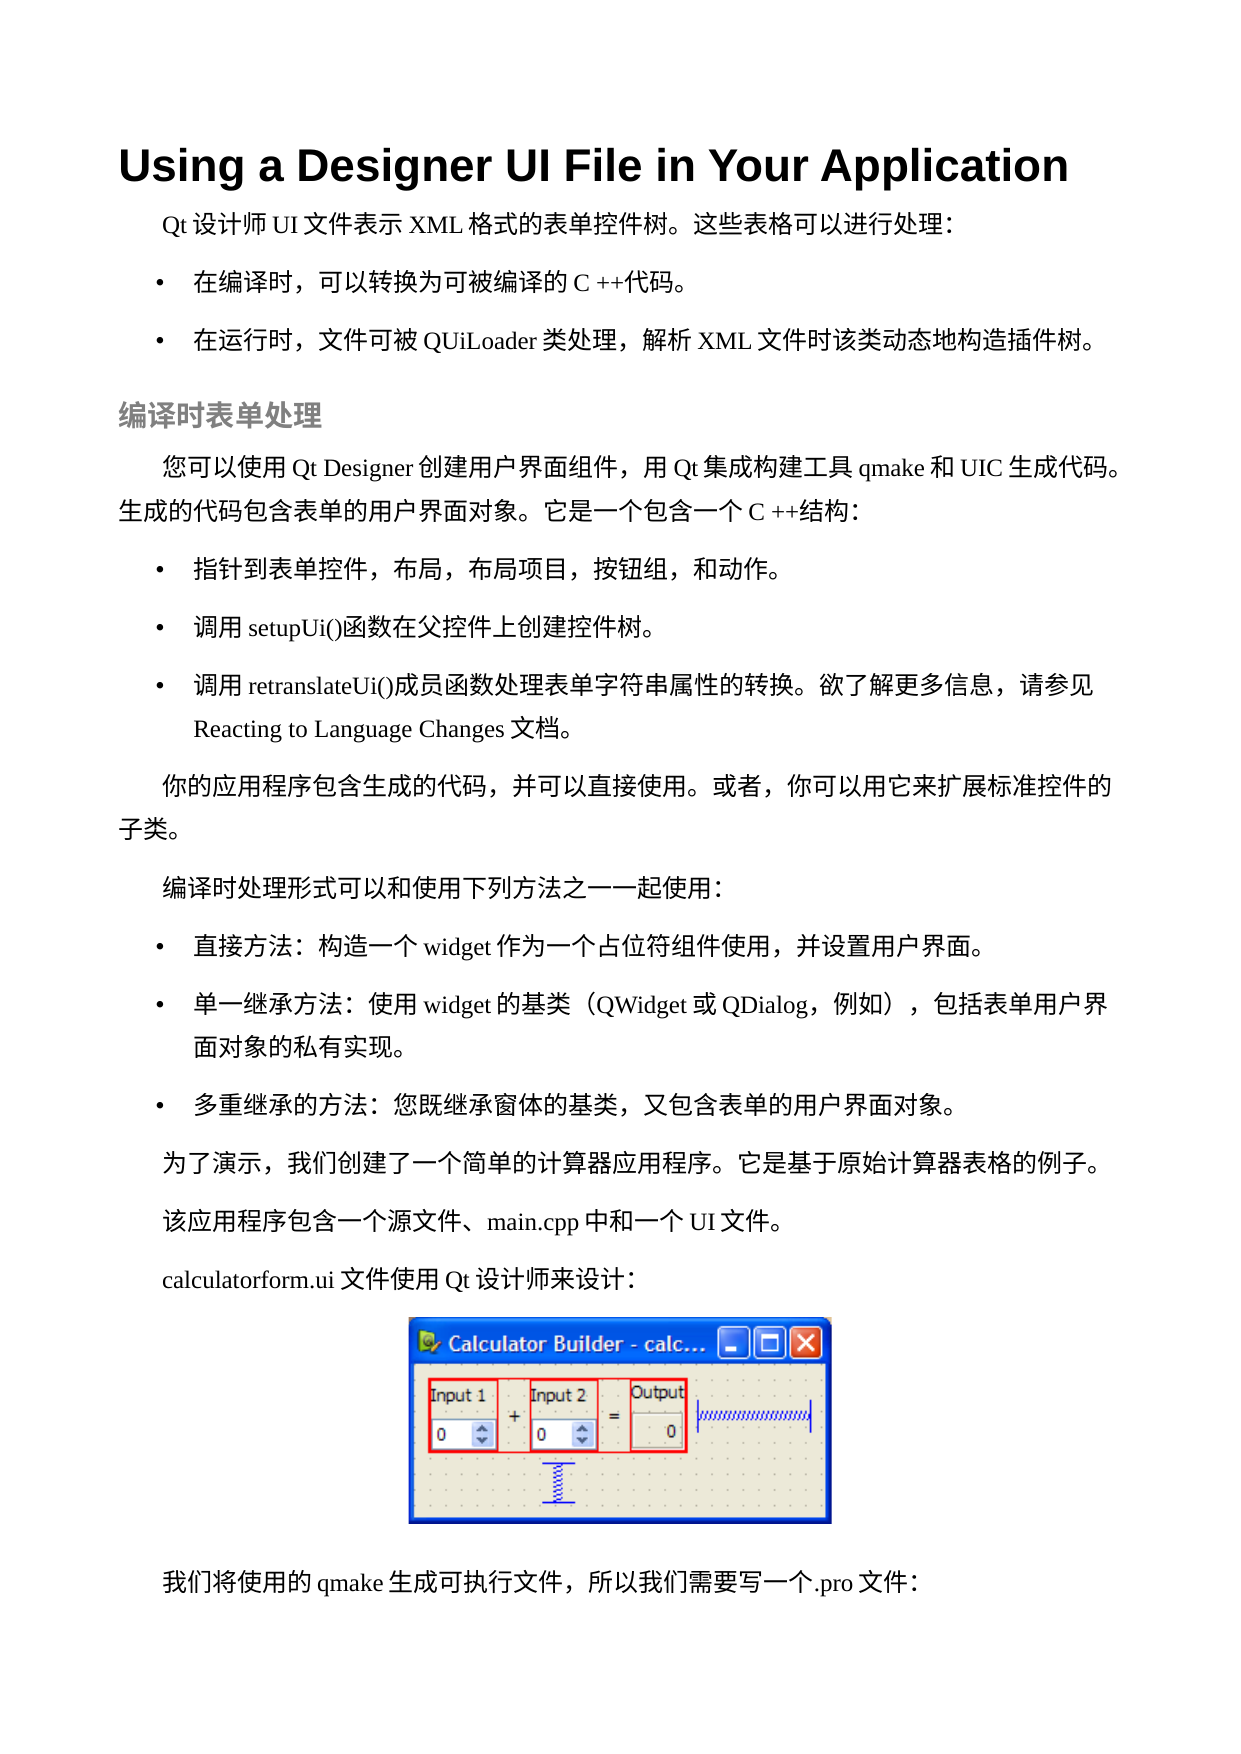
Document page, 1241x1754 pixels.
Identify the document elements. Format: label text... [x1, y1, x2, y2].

text 您可以使用Qt Designer创建用户界面组件，用Qt集成构建工具qmake和UIC生成代码。生成的代码包含表单的用户界面对象。它是一个包含一个C ++结构： [118, 448, 1122, 527]
list 单一继承方法：使用widget的基类（QWidget或QDialog，例如），包括表单用户界面对象的私有实现。 [156, 984, 1122, 1064]
text calculatorform.ui文件使用Qt设计师来设计： [118, 1259, 1122, 1296]
list 在编译时，可以转换为可被编译的C ++代码。 [156, 262, 1122, 298]
list 指针到表单控件，布局，布局项目，按钮组，和动作。 [156, 549, 1122, 585]
picture [408, 1317, 832, 1524]
text 该应用程序包含一个源文件、main.cpp中和一个UI文件。 [118, 1202, 1122, 1238]
text 为了演示，我们创建了一个简单的计算器应用程序。它是基于原始计算器表格的例子。 [118, 1143, 1122, 1180]
text 我们将使用的qmake生成可执行文件，所以我们需要写一个.pro文件： [118, 1563, 1122, 1599]
list 在运行时，文件可被QUiLoader类处理，解析XML文件时该类动态地构造插件树。 [156, 320, 1122, 356]
text 编译时处理形式可以和使用下列方法之一一起使用： [118, 868, 1122, 904]
text Qt设计师UI文件表示XML格式的表单控件树。这些表格可以进行处理： [118, 204, 1122, 240]
list 调用setupUi()函数在父控件上创建控件树。 [156, 607, 1122, 643]
subtitle Using a Designer UI File in Your Application [118, 139, 1122, 192]
text 你的应用程序包含生成的代码，并可以直接使用。或者，你可以用它来扩展标准控件的子类。 [118, 767, 1122, 846]
list 多重继承的方法：您既继承窗体的基类，又包含表单的用户界面对象。 [156, 1086, 1122, 1122]
subtitle 编译时表单处理 [118, 393, 1122, 435]
list 调用retranslateUi()成员函数处理表单字符串属性的转换。欲了解更多信息，请参见Reacting to Language Changes文档。 [156, 665, 1122, 745]
list 直接方法：构造一个widget作为一个占位符组件使用，并设置用户界面。 [156, 926, 1122, 962]
